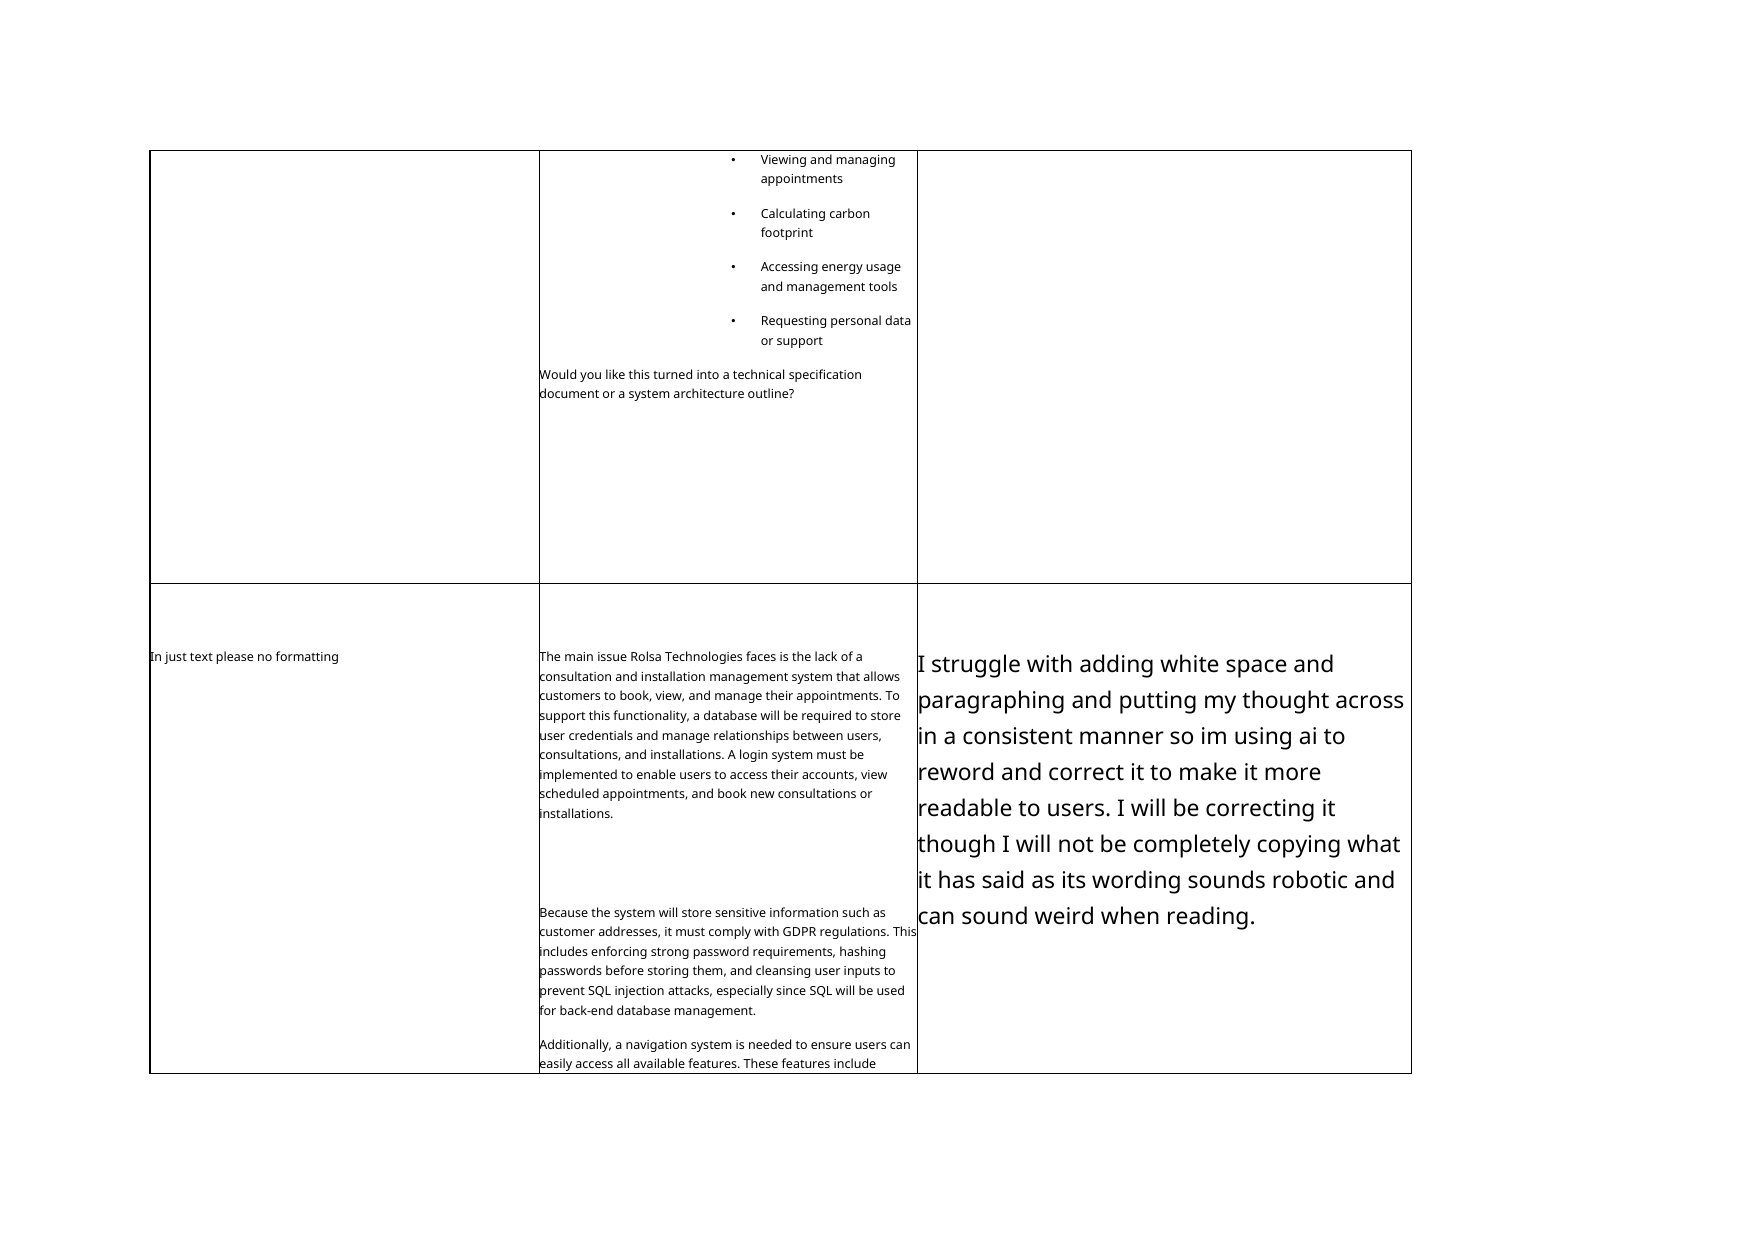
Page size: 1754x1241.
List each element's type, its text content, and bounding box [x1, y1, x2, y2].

table_cell I struggle with adding white space and paragraphing and putting my thought across in a consistent manner so im using ai to reword and correct it to make it more readable to users. I will be correcting it though I will not be completely copying what it has said as its wording sounds robotic and can sound weird when reading. [918, 584, 1411, 1072]
table_cell [918, 151, 1411, 583]
table_cell Here’s a revised and well-structured version of your text with improved grammar, clarity, and formatting: 🔧 System Requirements Overview for Rolsa Technologies 🚨 Key Issue The primary issue Rolsa Technologies faces is the absence of a consultation and installation management system. Customers currently lack the ability to book, view, and manage their consultations and installation appointments through a centralized digital platform. 🗂️ Core Functional Requirements User Account Management A secure database is required to store user credentials. The system must support user-role relationships to link customers with their respective consultations and installations. Authentication System A login and registration module must be implemented to: Allow users to create and manage accounts. Enable users to view, book, and manage their appointments. Data Privacy and Security As sensitive information (e.g., customer addresses) will be stored, the system must comply with GDPR regulations. Security measures should include: Strong password policies Password hashing before storage Input sanitization to prevent SQL injection attacks SQL will be used for back-end database management, so robust query handling is essential. Navigation and User Interface A clear and intuitive navigation system is needed to provide access to key features, including: Booking consultations/installations Registering/logging in/out Viewing and managing appointments Calculating carbon footprint Accessing energy usage and management tools Requesting personal data or support Would you like this turned into a technical specification document or a system architecture outline? [540, 151, 917, 583]
table_cell In just text please no formatting [151, 584, 539, 1072]
table_cell [151, 151, 539, 583]
table_cell The main issue Rolsa Technologies faces is the lack of a consultation and installation management system that allows customers to book, view, and manage their appointments. To support this functionality, a database will be required to store user credentials and manage relationships between users, consultations, and installations. A login system must be implemented to enable users to access their accounts, view scheduled appointments, and book new consultations or installations. Because the system will store sensitive information such as customer addresses, it must comply with GDPR regulations. This includes enforcing strong password requirements, hashing passwords before storing them, and cleansing user inputs to prevent SQL injection attacks, especially since SQL will be used for back-end database management. Additionally, a navigation system is needed to ensure users can easily access all available features. These features include [540, 584, 917, 1072]
